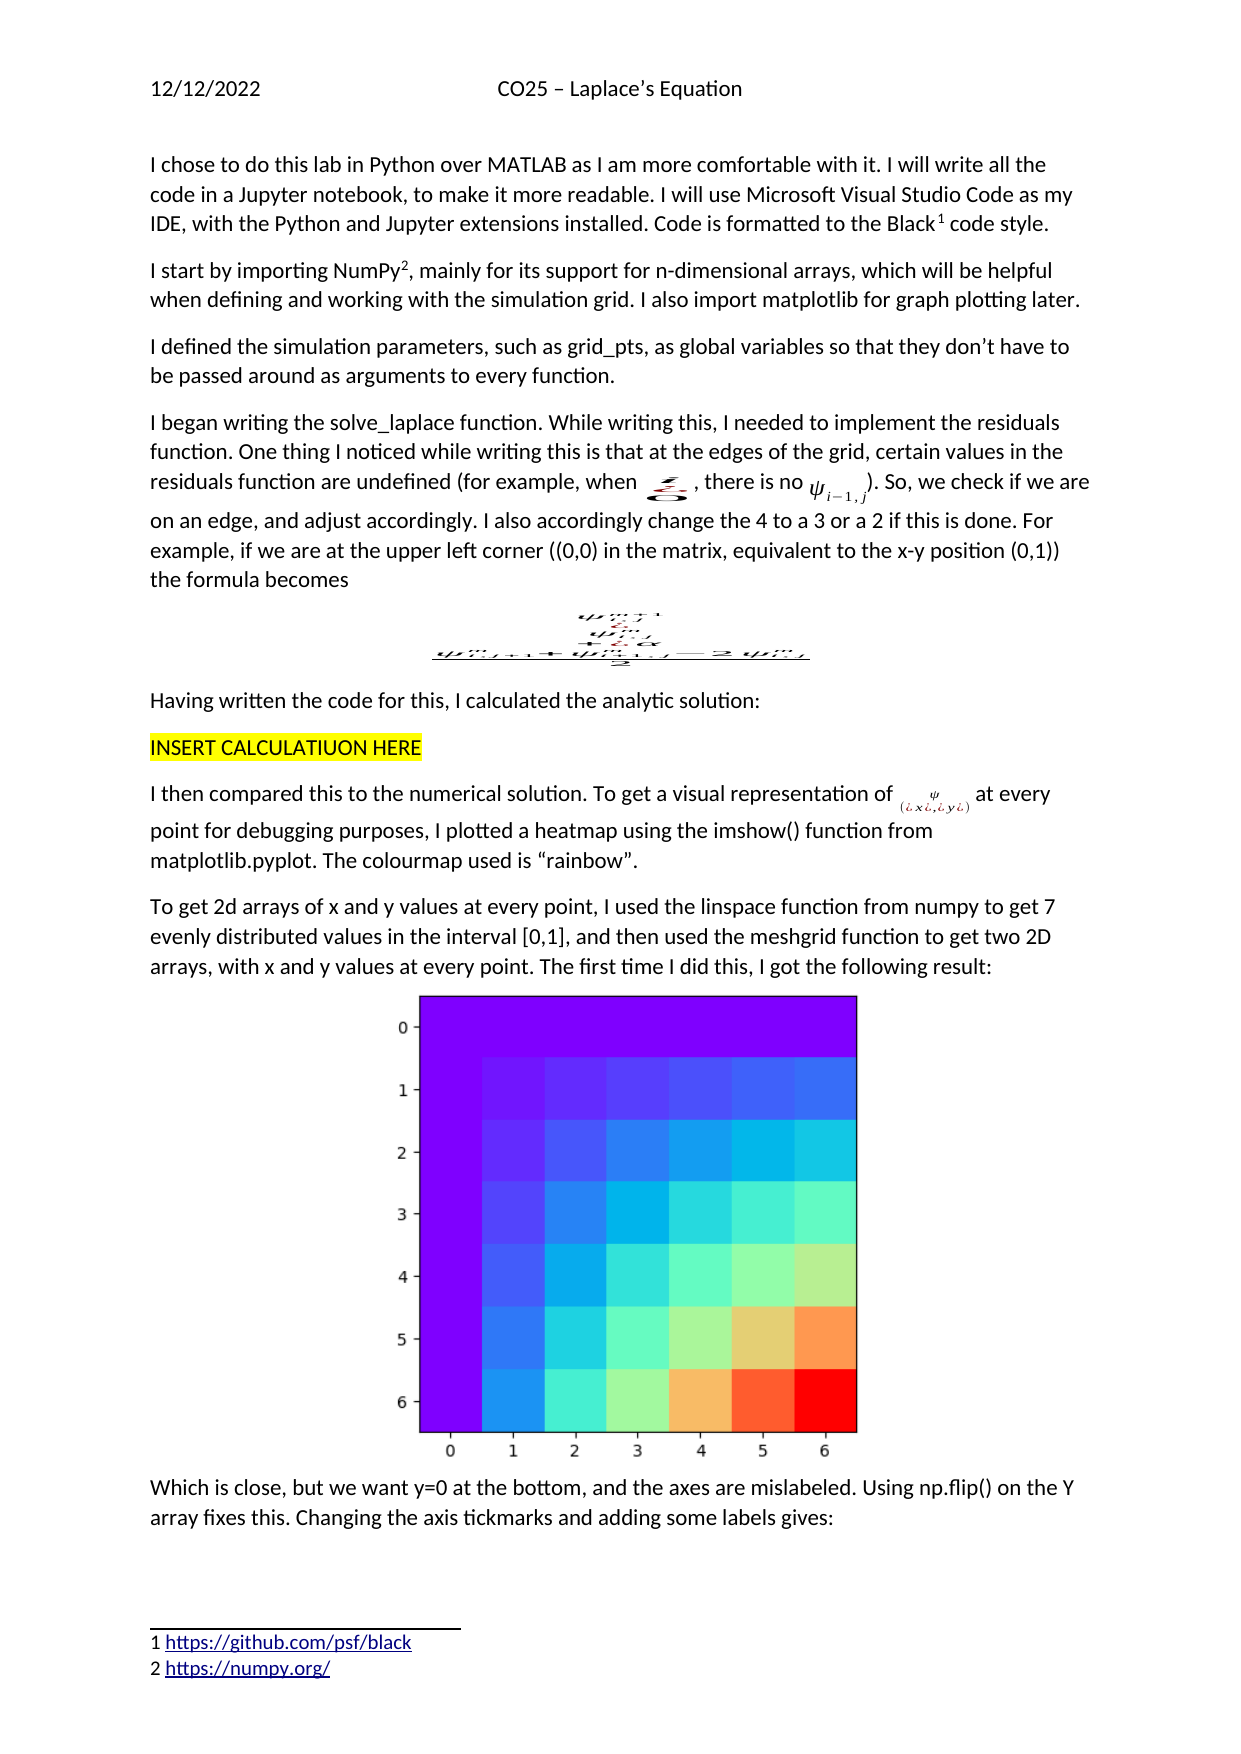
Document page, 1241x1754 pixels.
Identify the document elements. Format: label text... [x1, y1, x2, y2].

text I then compared this to the numerical solution. To get a visual representation of at every point for debugging purposes, I plotted a heatmap using the imshow() function from matplotlib.pyplot. The colourmap used is “rainbow”. [150, 779, 1090, 874]
text https://numpy.org/ [150, 1655, 1090, 1680]
text I start by importing NumPy, mainly for its support for n-dimensional arrays, which will be helpful when defining and working with the simulation grid. I also import matplotlib for graph plotting later. [150, 256, 1090, 313]
text I chose to do this lab in Python over MATLAB as I am more comfortable with it. I will write all the code in a Jupyter notebook, to make it more readable. I will use Microsoft Visual Studio Code as my IDE, with the Python and Jupyter extensions installed. Code is formatted to the Black code style. [150, 150, 1090, 237]
text I began writing the solve_laplace function. While writing this, I needed to implement the residuals function. One thing I noticed while writing this is that at the edges of the grid, certain values in the residuals function are undefined (for example, when , there is no ). So, we check if we are on an edge, and adjust accordingly. I also accordingly change the 4 to a 3 or a 2 if this is done. For example, if we are at the upper left corner ((0,0) in the matrix, equivalent to the x-y position (0,1)) the formula becomes [150, 408, 1090, 593]
text Which is close, but we want y=0 at the bottom, and the axes are mislabeled. Using np.flip() on the Y array fixes this. Changing the axis tickmarks and adding some labels gives: [150, 998, 1090, 1531]
text I defined the simulation parameters, such as grid_pts, as global variables so that they don’t have to be passed around as arguments to every function. [150, 332, 1090, 389]
text INSERT CALCULATIUON HERE [150, 733, 1090, 761]
text Having written the code for this, I calculated the analytic solution: [150, 686, 1090, 714]
text To get 2d arrays of x and y values at every point, I used the linspace function from numpy to get 7 evenly distributed values in the interval [0,1], and then used the meshgrid function to get two 2D arrays, with x and y values at every point. The first time I did this, I got the following result: [150, 892, 1090, 980]
text https://github.com/psf/black [150, 1629, 1090, 1655]
